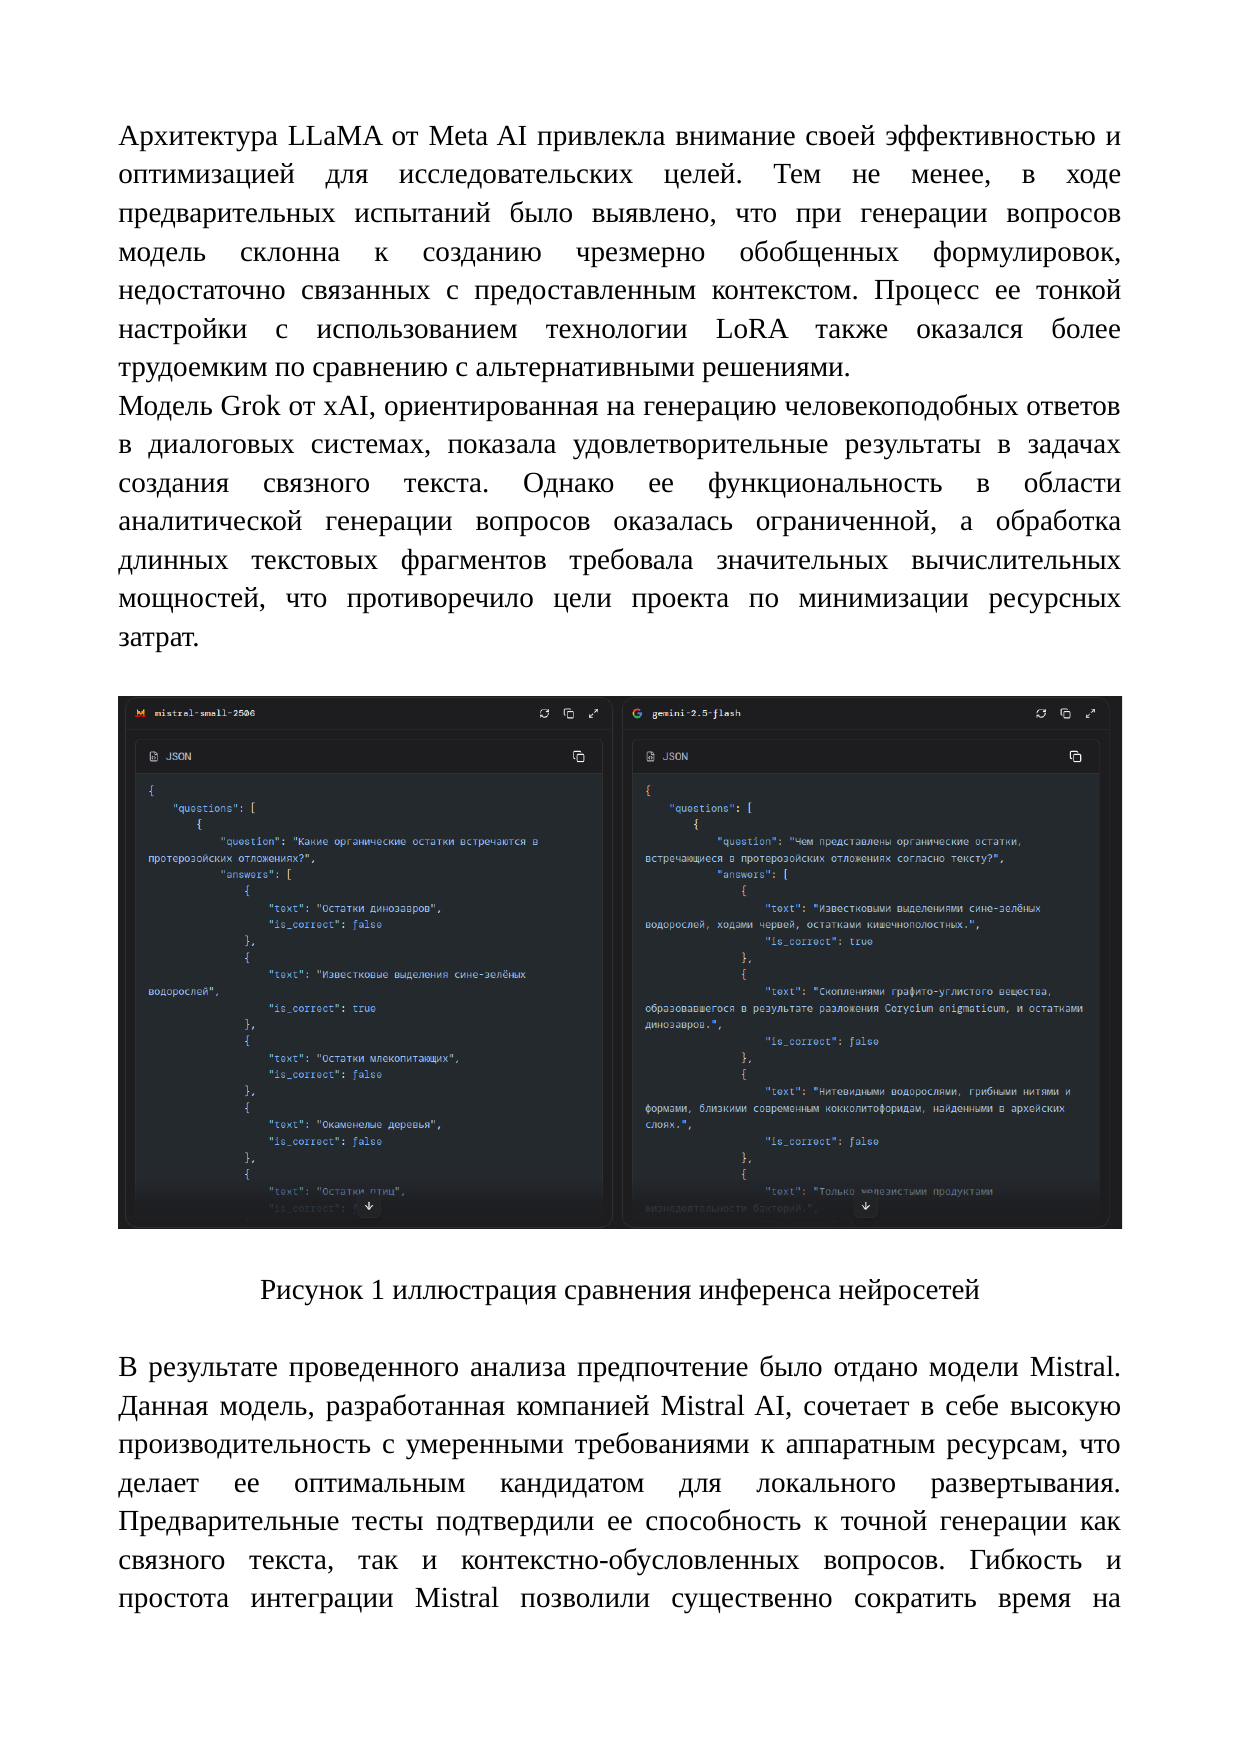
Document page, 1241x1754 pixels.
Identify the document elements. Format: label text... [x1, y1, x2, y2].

text Рисунок 1 иллюстрация сравнения инференса нейросетей [118, 1272, 1122, 1306]
text В результате проведенного анализа предпочтение было отдано модели Mistral. Данная модель, разработанная компанией Mistral AI, сочетает в себе высокую производительность с умеренными требованиями к аппаратным ресурсам, что делает ее оптимальным кандидатом для локального развертывания. Предварительные тесты подтвердили ее способность к точной генерации как связного текста, так и контекстно-обусловленных вопросов. Гибкость и простота интеграции Mistral позволили существенно сократить время на [118, 1349, 1122, 1614]
text Модель Grok от xAI, ориентированная на генерацию человекоподобных ответов в диалоговых системах, показала удовлетворительные результаты в задачах создания связного текста. Однако ее функциональность в области аналитической генерации вопросов оказалась ограниченной, а обработка длинных текстовых фрагментов требовала значительных вычислительных мощностей, что противоречило цели проекта по минимизации ресурсных затрат. [118, 388, 1122, 653]
picture [118, 696, 1123, 1229]
text Архитектура LLaMA от Meta AI привлекла внимание своей эффективностью и оптимизацией для исследовательских целей. Тем не менее, в ходе предварительных испытаний было выявлено, что при генерации вопросов модель склонна к созданию чрезмерно обобщенных формулировок, недостаточно связанных с предоставленным контекстом. Процесс ее тонкой настройки с использованием технологии LoRA также оказался более трудоемким по сравнению с альтернативными решениями. [118, 118, 1122, 383]
